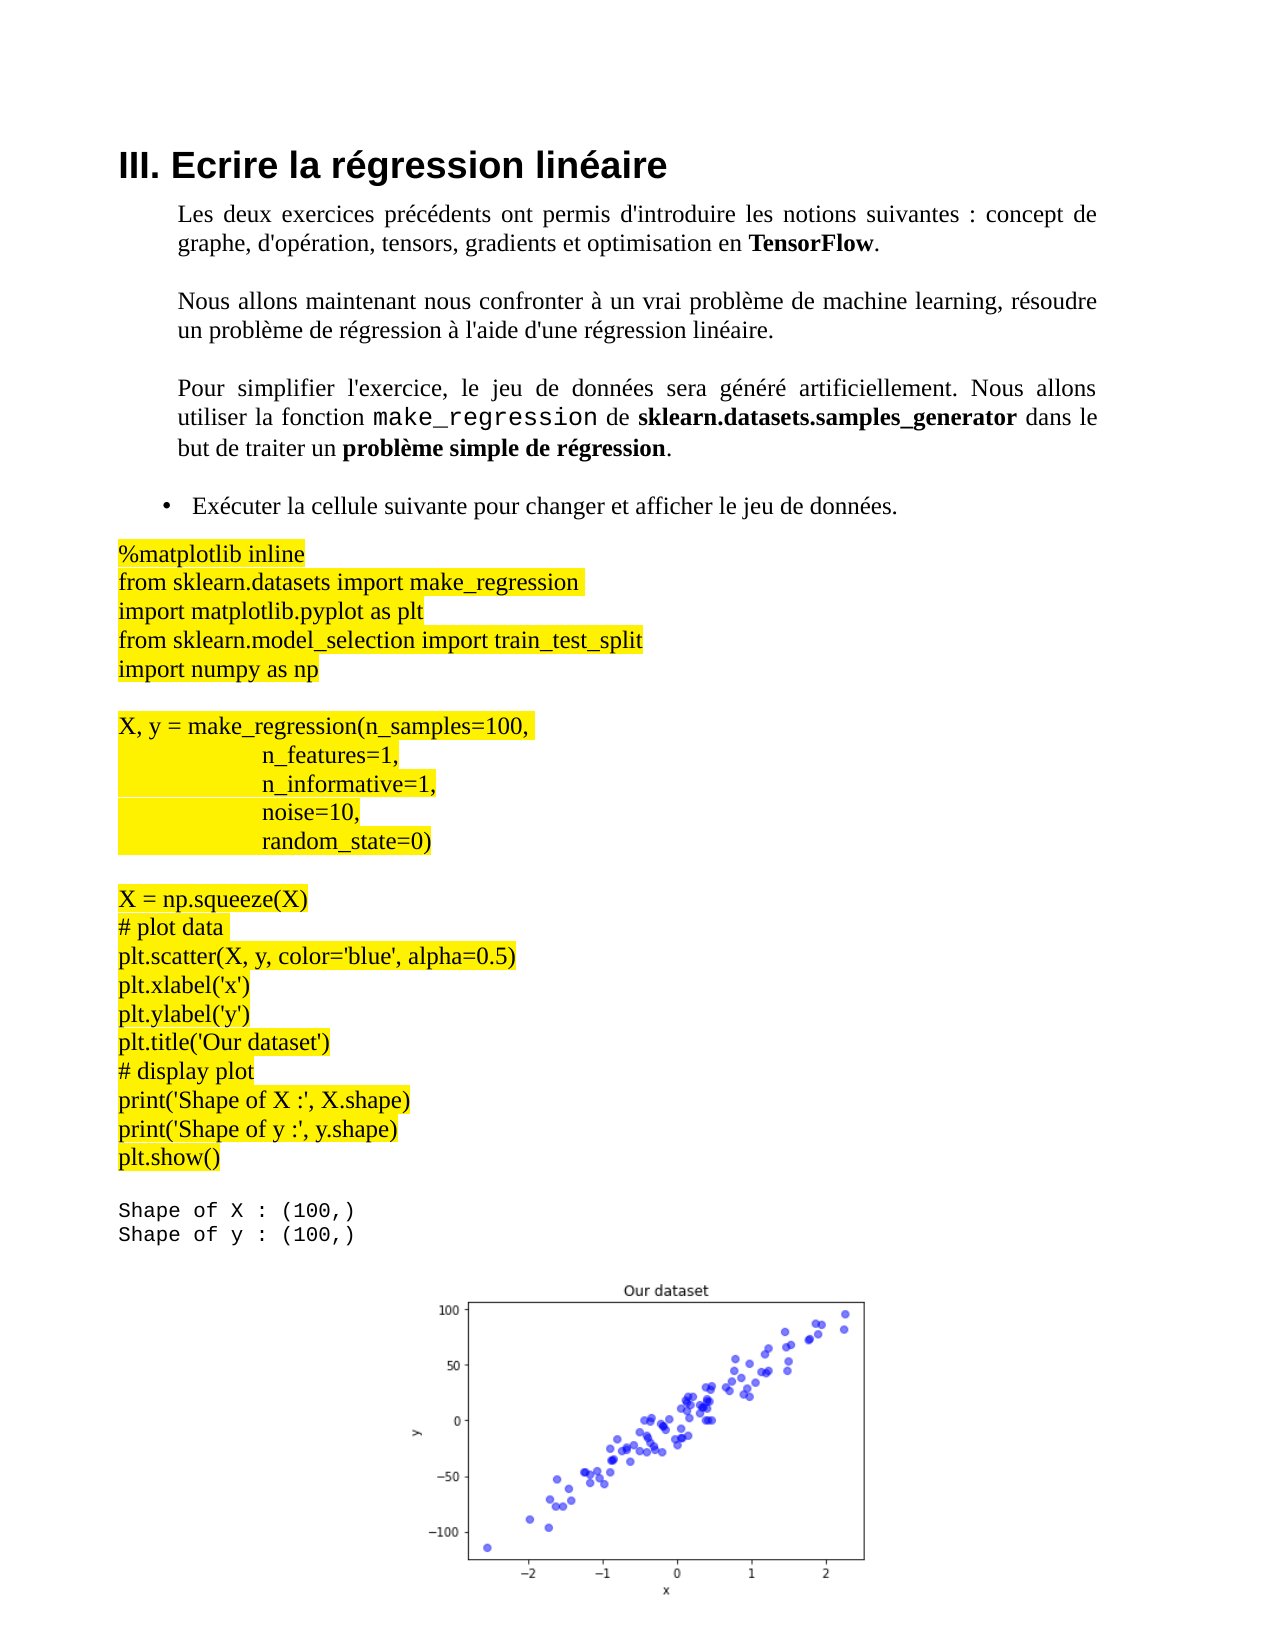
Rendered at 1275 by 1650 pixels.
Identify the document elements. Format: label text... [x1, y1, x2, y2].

text X, y = make_regression(n_samples=100, [118, 711, 1157, 740]
text plt.show() [118, 1142, 1157, 1171]
text X = np.squeeze(X) [118, 884, 1157, 912]
text Pour simplifier l'exercice, le jeu de données sera généré artificiellement. Nous allons utiliser la fonction make_regression de sklearn.datasets.samples_generator dans le but de traiter un problème simple de régression. [177, 373, 1098, 462]
text n_informative=1, [118, 769, 1157, 797]
subtitle III. Ecrire la régression linéaire [118, 143, 1157, 187]
text plt.ylabel('y') [118, 999, 1157, 1027]
text n_features=1, [118, 740, 1157, 769]
text noise=10, [118, 797, 1157, 826]
text # plot data [118, 912, 1157, 941]
text plt.xlabel('x') [118, 970, 1157, 999]
text # display plot [118, 1056, 1157, 1085]
text %matplotlib inline [118, 539, 1157, 567]
text import matplotlib.pyplot as plt [118, 596, 1157, 625]
text Shape of X : (100,) [118, 1200, 1157, 1223]
picture [403, 1276, 872, 1604]
text print('Shape of X :', X.shape) [118, 1085, 1157, 1114]
text import numpy as np [118, 654, 1157, 682]
text Les deux exercices précédents ont permis d'introduire les notions suivantes : concept de graphe, d'opération, tensors, gradients et optimisation en TensorFlow. [177, 199, 1098, 257]
text plt.title('Our dataset') [118, 1027, 1157, 1056]
text Nous allons maintenant nous confronter à un vrai problème de machine learning, résoudre un problème de régression à l'aide d'une régression linéaire. [177, 286, 1098, 344]
text from sklearn.model_selection import train_test_split [118, 625, 1157, 654]
text random_state=0) [118, 826, 1157, 855]
text print('Shape of y :', y.shape) [118, 1114, 1157, 1142]
text from sklearn.datasets import make_regression [118, 567, 1157, 596]
text Shape of y : (100,) [118, 1223, 1157, 1247]
text plt.scatter(X, y, color='blue', alpha=0.5) [118, 941, 1157, 970]
list Exécuter la cellule suivante pour changer et afficher le jeu de données. [162, 491, 1157, 520]
